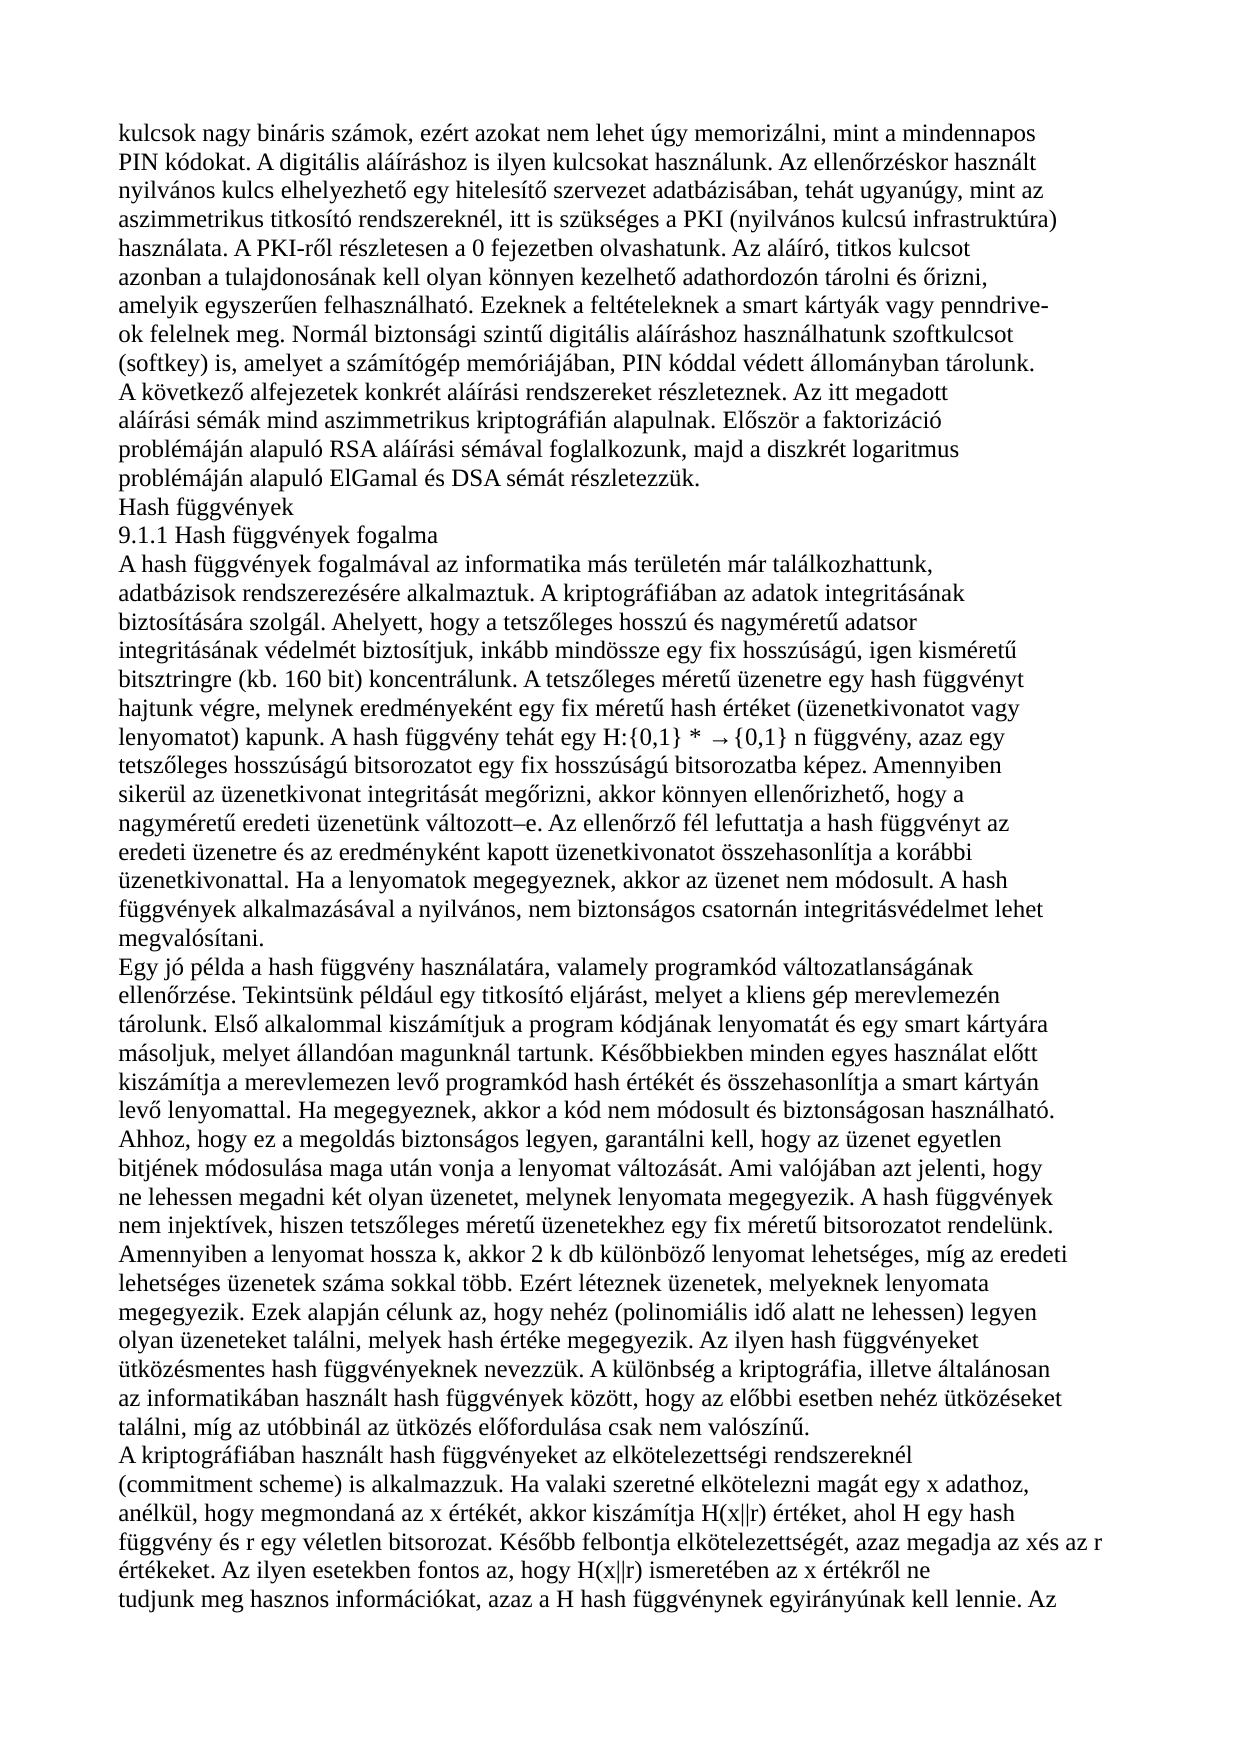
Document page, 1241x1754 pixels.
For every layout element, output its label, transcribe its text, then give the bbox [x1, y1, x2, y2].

text megegyezik. Ezek alapján célunk az, hogy nehéz (polinomiális idő alatt ne lehessen) legyen [118, 1297, 1122, 1326]
text A kriptográfiában használt hash függvényeket az elkötelezettségi rendszereknél [118, 1441, 1122, 1469]
text ütközésmentes hash függvényeknek nevezzük. A különbség a kriptográfia, illetve általánosan [118, 1354, 1122, 1383]
text azonban a tulajdonosának kell olyan könnyen kezelhető adathordozón tárolni és őrizni, [118, 262, 1122, 291]
text (commitment scheme) is alkalmazzuk. Ha valaki szeretné elkötelezni magát egy x adathoz, [118, 1469, 1122, 1498]
text A hash függvények fogalmával az informatika más területén már találkozhattunk, [118, 549, 1122, 578]
text biztosítására szolgál. Ahelyett, hogy a tetszőleges hosszú és nagyméretű adatsor [118, 607, 1122, 636]
text integritásának védelmét biztosítjuk, inkább mindössze egy fix hosszúságú, igen kisméretű [118, 636, 1122, 664]
text ne lehessen megadni két olyan üzenetet, melynek lenyomata megegyezik. A hash függvények [118, 1182, 1122, 1211]
text PIN kódokat. A digitális aláíráshoz is ilyen kulcsokat használunk. Az ellenőrzéskor használt [118, 147, 1122, 176]
text bitsztringre (kb. 160 bit) koncentrálunk. A tetszőleges méretű üzenetre egy hash függvényt [118, 664, 1122, 693]
text Egy jó példa a hash függvény használatára, valamely programkód változatlanságának [118, 952, 1122, 981]
text aszimmetrikus titkosító rendszereknél, itt is szükséges a PKI (nyilvános kulcsú infrastruktúra) [118, 204, 1122, 233]
text Hash függvények [118, 492, 1122, 521]
text hajtunk végre, melynek eredményeként egy fix méretű hash értéket (üzenetkivonatot vagy [118, 693, 1122, 722]
text lehetséges üzenetek száma sokkal több. Ezért léteznek üzenetek, melyeknek lenyomata [118, 1268, 1122, 1297]
text tetszőleges hosszúságú bitsorozatot egy fix hosszúságú bitsorozatba képez. Amennyiben [118, 751, 1122, 779]
text problémáján alapuló RSA aláírási sémával foglalkozunk, majd a diszkrét logaritmus [118, 434, 1122, 463]
text 9.1.1 Hash függvények fogalma [118, 521, 1122, 549]
text üzenetkivonattal. Ha a lenyomatok megegyeznek, akkor az üzenet nem módosult. A hash [118, 866, 1122, 894]
text Ahhoz, hogy ez a megoldás biztonságos legyen, garantálni kell, hogy az üzenet egyetlen [118, 1124, 1122, 1153]
text kiszámítja a merevlemezen levő programkód hash értékét és összehasonlítja a smart kártyán [118, 1067, 1122, 1096]
text megvalósítani. [118, 923, 1122, 952]
text lenyomatot) kapunk. A hash függvény tehát egy H:{0,1} * →{0,1} n függvény, azaz egy [118, 722, 1122, 751]
text Amennyiben a lenyomat hossza k, akkor 2 k db különböző lenyomat lehetséges, míg az eredeti [118, 1239, 1122, 1268]
text az informatikában használt hash függvények között, hogy az előbbi esetben nehéz ütközéseket [118, 1383, 1122, 1412]
text (softkey) is, amelyet a számítógép memóriájában, PIN kóddal védett állományban tárolunk. [118, 348, 1122, 377]
text levő lenyomattal. Ha megegyeznek, akkor a kód nem módosult és biztonságosan használható. [118, 1096, 1122, 1124]
text függvények alkalmazásával a nyilvános, nem biztonságos csatornán integritásvédelmet lehet [118, 894, 1122, 923]
text használata. A PKI-ről részletesen a 0 fejezetben olvashatunk. Az aláíró, titkos kulcsot [118, 233, 1122, 262]
text ok felelnek meg. Normál biztonsági szintű digitális aláíráshoz használhatunk szoftkulcsot [118, 319, 1122, 348]
text bitjének módosulása maga után vonja a lenyomat változását. Ami valójában azt jelenti, hogy [118, 1153, 1122, 1182]
text amelyik egyszerűen felhasználható. Ezeknek a feltételeknek a smart kártyák vagy penndrive- [118, 291, 1122, 319]
text anélkül, hogy megmondaná az x értékét, akkor kiszámítja H(x||r) értéket, ahol H egy hash [118, 1498, 1122, 1527]
text problémáján alapuló ElGamal és DSA sémát részletezzük. [118, 463, 1122, 492]
text ellenőrzése. Tekintsünk például egy titkosító eljárást, melyet a kliens gép merevlemezén [118, 981, 1122, 1009]
text olyan üzeneteket találni, melyek hash értéke megegyezik. Az ilyen hash függvényeket [118, 1326, 1122, 1354]
text aláírási sémák mind aszimmetrikus kriptográfián alapulnak. Először a faktorizáció [118, 406, 1122, 434]
text adatbázisok rendszerezésére alkalmaztuk. A kriptográfiában az adatok integritásának [118, 578, 1122, 607]
text találni, míg az utóbbinál az ütközés előfordulása csak nem valószínű. [118, 1412, 1122, 1441]
text A következő alfejezetek konkrét aláírási rendszereket részleteznek. Az itt megadott [118, 377, 1122, 406]
text függvény és r egy véletlen bitsorozat. Később felbontja elkötelezettségét, azaz megadja az xés az r értékeket. Az ilyen esetekben fontos az, hogy H(x||r) ismeretében az x értékről ne [118, 1527, 1122, 1584]
text másoljuk, melyet állandóan magunknál tartunk. Későbbiekben minden egyes használat előtt [118, 1038, 1122, 1067]
text eredeti üzenetre és az eredményként kapott üzenetkivonatot összehasonlítja a korábbi [118, 837, 1122, 866]
text nem injektívek, hiszen tetszőleges méretű üzenetekhez egy fix méretű bitsorozatot rendelünk. [118, 1211, 1122, 1239]
text nyilvános kulcs elhelyezhető egy hitelesítő szervezet adatbázisában, tehát ugyanúgy, mint az [118, 176, 1122, 204]
text tudjunk meg hasznos információkat, azaz a H hash függvénynek egyirányúnak kell lennie. Az [118, 1584, 1122, 1613]
text nagyméretű eredeti üzenetünk változott–e. Az ellenőrző fél lefuttatja a hash függvényt az [118, 808, 1122, 837]
text sikerül az üzenetkivonat integritását megőrizni, akkor könnyen ellenőrizhető, hogy a [118, 779, 1122, 808]
text tárolunk. Első alkalommal kiszámítjuk a program kódjának lenyomatát és egy smart kártyára [118, 1009, 1122, 1038]
text kulcsok nagy bináris számok, ezért azokat nem lehet úgy memorizálni, mint a mindennapos [118, 118, 1122, 147]
